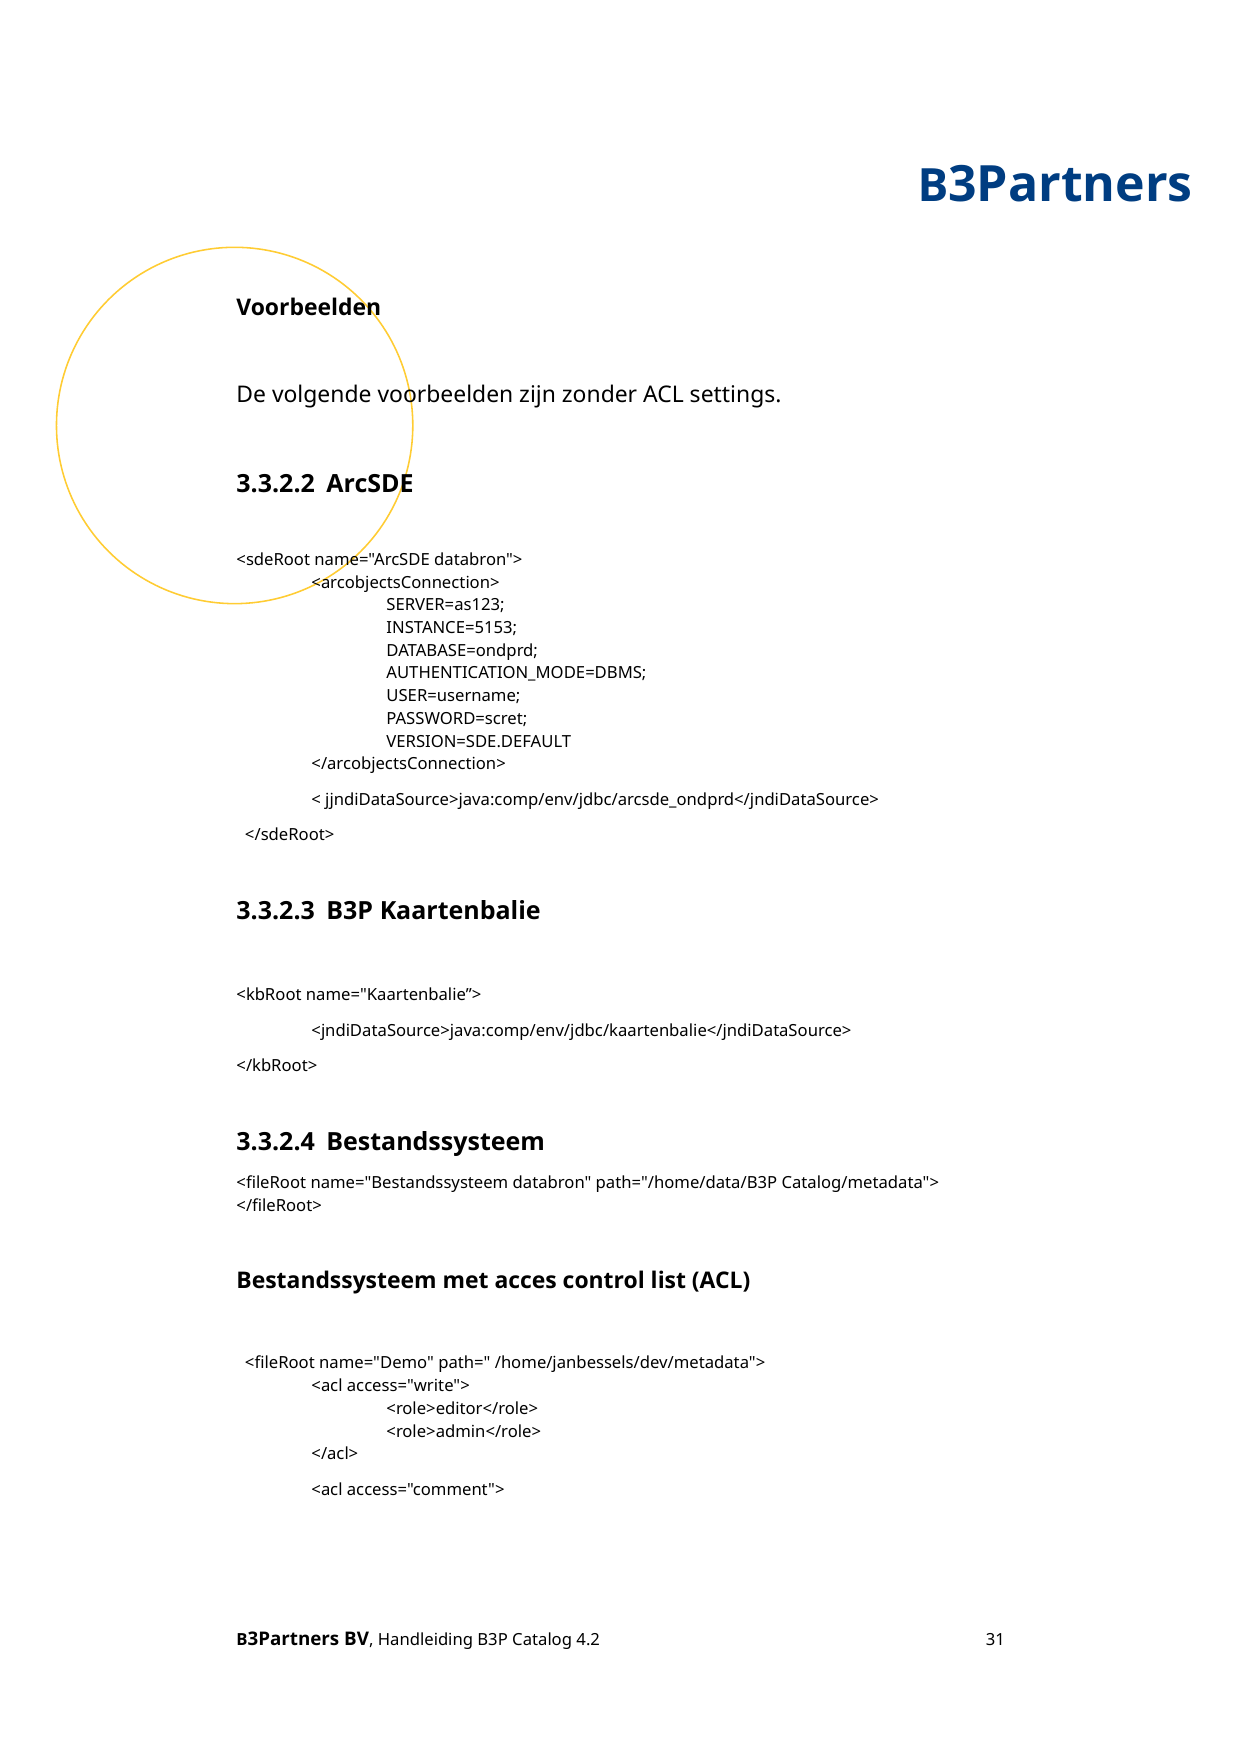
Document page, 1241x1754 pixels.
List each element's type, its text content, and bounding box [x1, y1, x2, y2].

text <fileRoot name="Demo" path=" /home/janbessels/dev/metadata"> <acl access="write"> <role>editor</role> <role>admin</role> </acl> [236, 1351, 1004, 1464]
text Voorbeelden [354, 291, 1004, 322]
subtitle B3P Kaartenbalie [236, 893, 1004, 927]
subtitle ArcSDE [398, 466, 1004, 500]
text </kbRoot> [236, 1053, 1004, 1076]
text <fileRoot name="Bestandssysteem databron" path="/home/data/B3P Catalog/metadata"> </fileRoot> [236, 1170, 1004, 1216]
text <sdeRoot name="ArcSDE databron"> <arcobjectsConnection> SERVER=as123; INSTANCE=5153; DATABASE=ondprd; AUTHENTICATION_MODE=DBMS; USER=username; PASSWORD=scret; VERSION=SDE.DEFAULT </arcobjectsConnection> [236, 547, 1004, 774]
text </sdeRoot> [236, 822, 1004, 845]
subtitle Bestandssysteem [236, 1124, 1004, 1158]
text Bestandssysteem met acces control list (ACL) [236, 1263, 1004, 1295]
text <kbRoot name="Kaartenbalie”> [236, 983, 1004, 1006]
text < jjndiDataSource>java:comp/env/jdbc/arcsde_ondprd</jndiDataSource> [236, 787, 1004, 810]
text <jndiDataSource>java:comp/env/jdbc/kaartenbalie</jndiDataSource> [236, 1018, 1004, 1041]
text De volgende voorbeelden zijn zonder ACL settings. [408, 378, 1004, 409]
text <acl access="comment"> [236, 1477, 1004, 1500]
